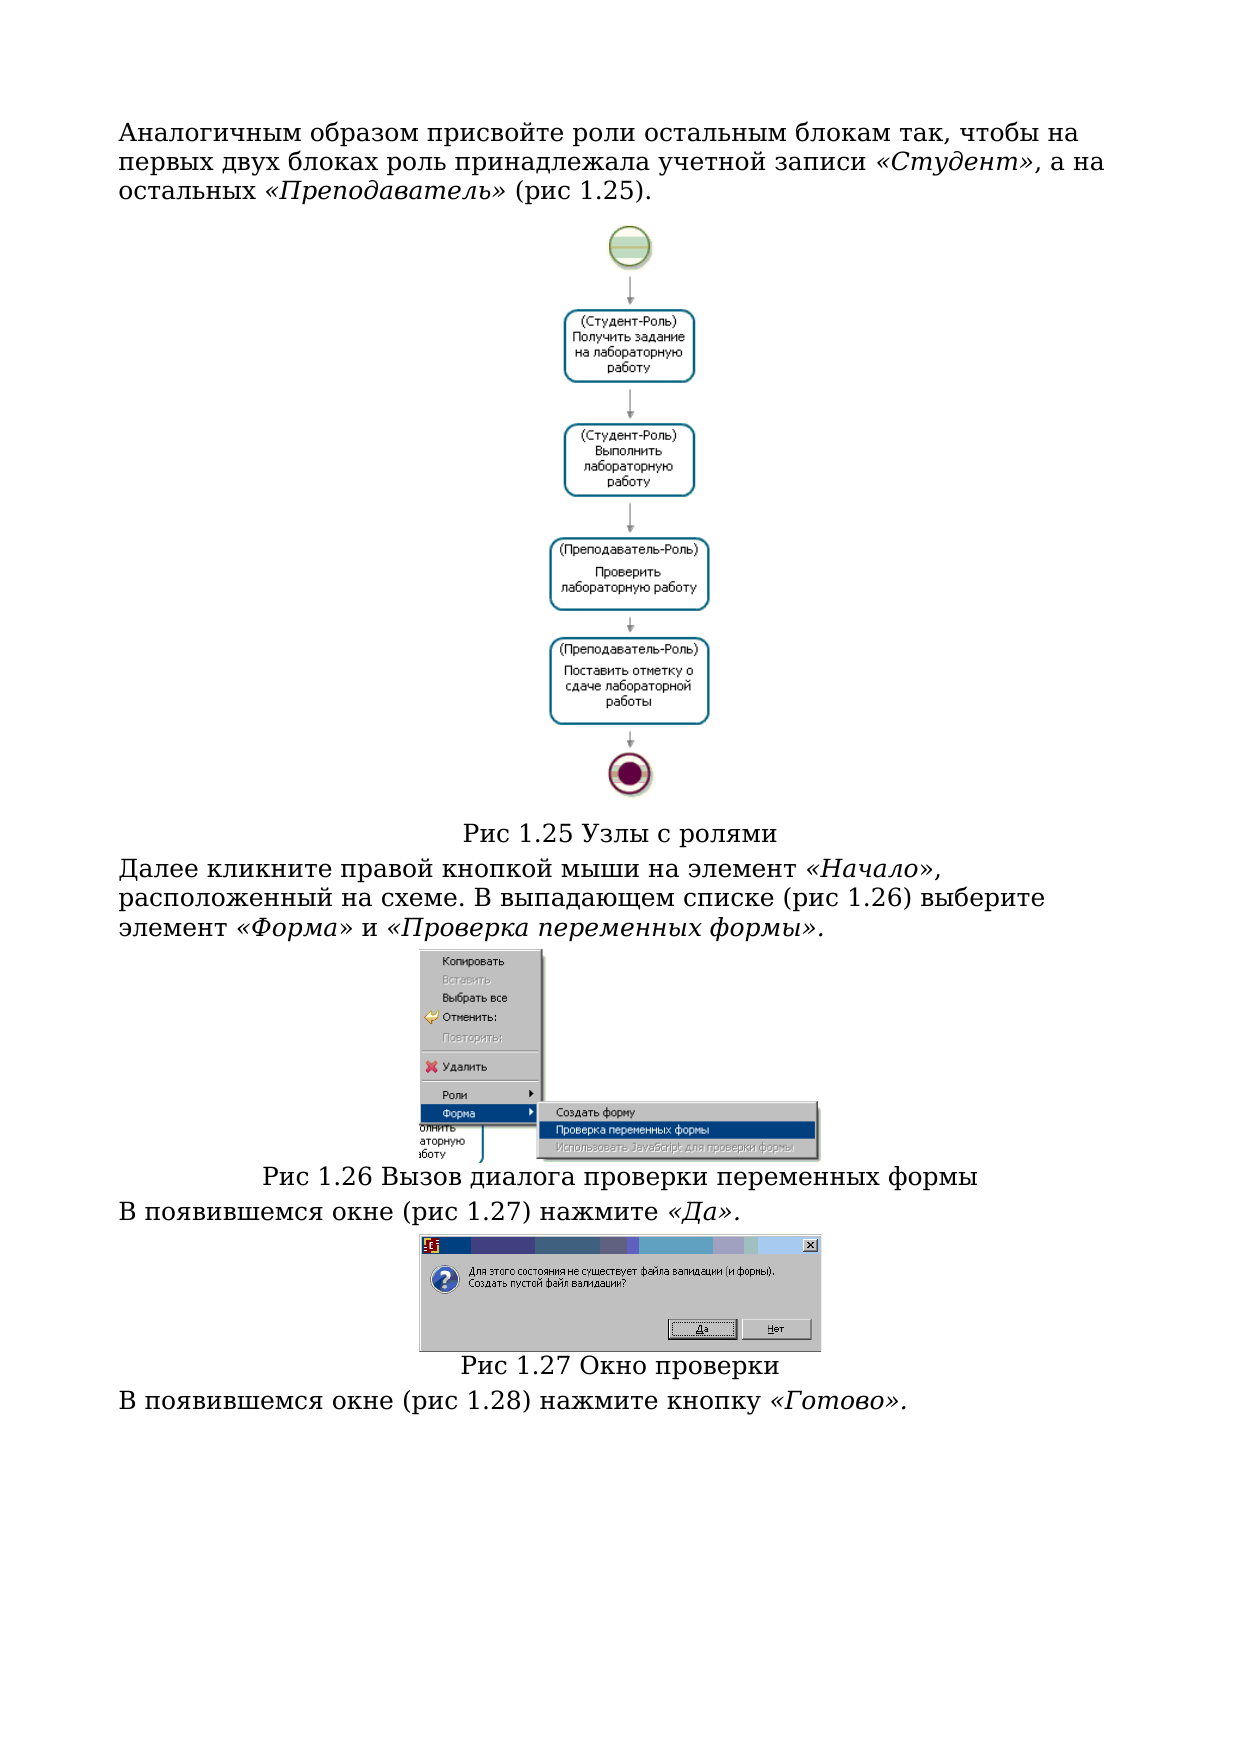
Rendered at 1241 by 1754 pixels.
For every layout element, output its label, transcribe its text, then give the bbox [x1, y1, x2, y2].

text Аналогичным образом присвойте роли остальным блокам так, чтобы на первых двух блоках роль принадлежала учетной записи «Студент», а на остальных «Преподаватель» (рис 1.25). [118, 118, 1122, 206]
picture [419, 1234, 822, 1352]
text Рис 1.27 Окно проверки [118, 1351, 1122, 1380]
text Далее кликните правой кнопкой мыши на элемент «Начало», расположенный на схеме. В выпадающем списке (рис 1.26) выберите элемент «Форма» и «Проверка переменных формы». [118, 854, 1122, 942]
picture [480, 213, 761, 820]
picture [419, 949, 822, 1163]
text Рис 1.25 Узлы с ролями [118, 819, 1122, 848]
text Рис 1.26 Вызов диалога проверки переменных формы [118, 1162, 1122, 1192]
text В появившемся окне (рис 1.28) нажмите кнопку «Готово». [118, 1386, 1122, 1416]
text В появившемся окне (рис 1.27) нажмите «Да». [118, 1198, 1122, 1227]
